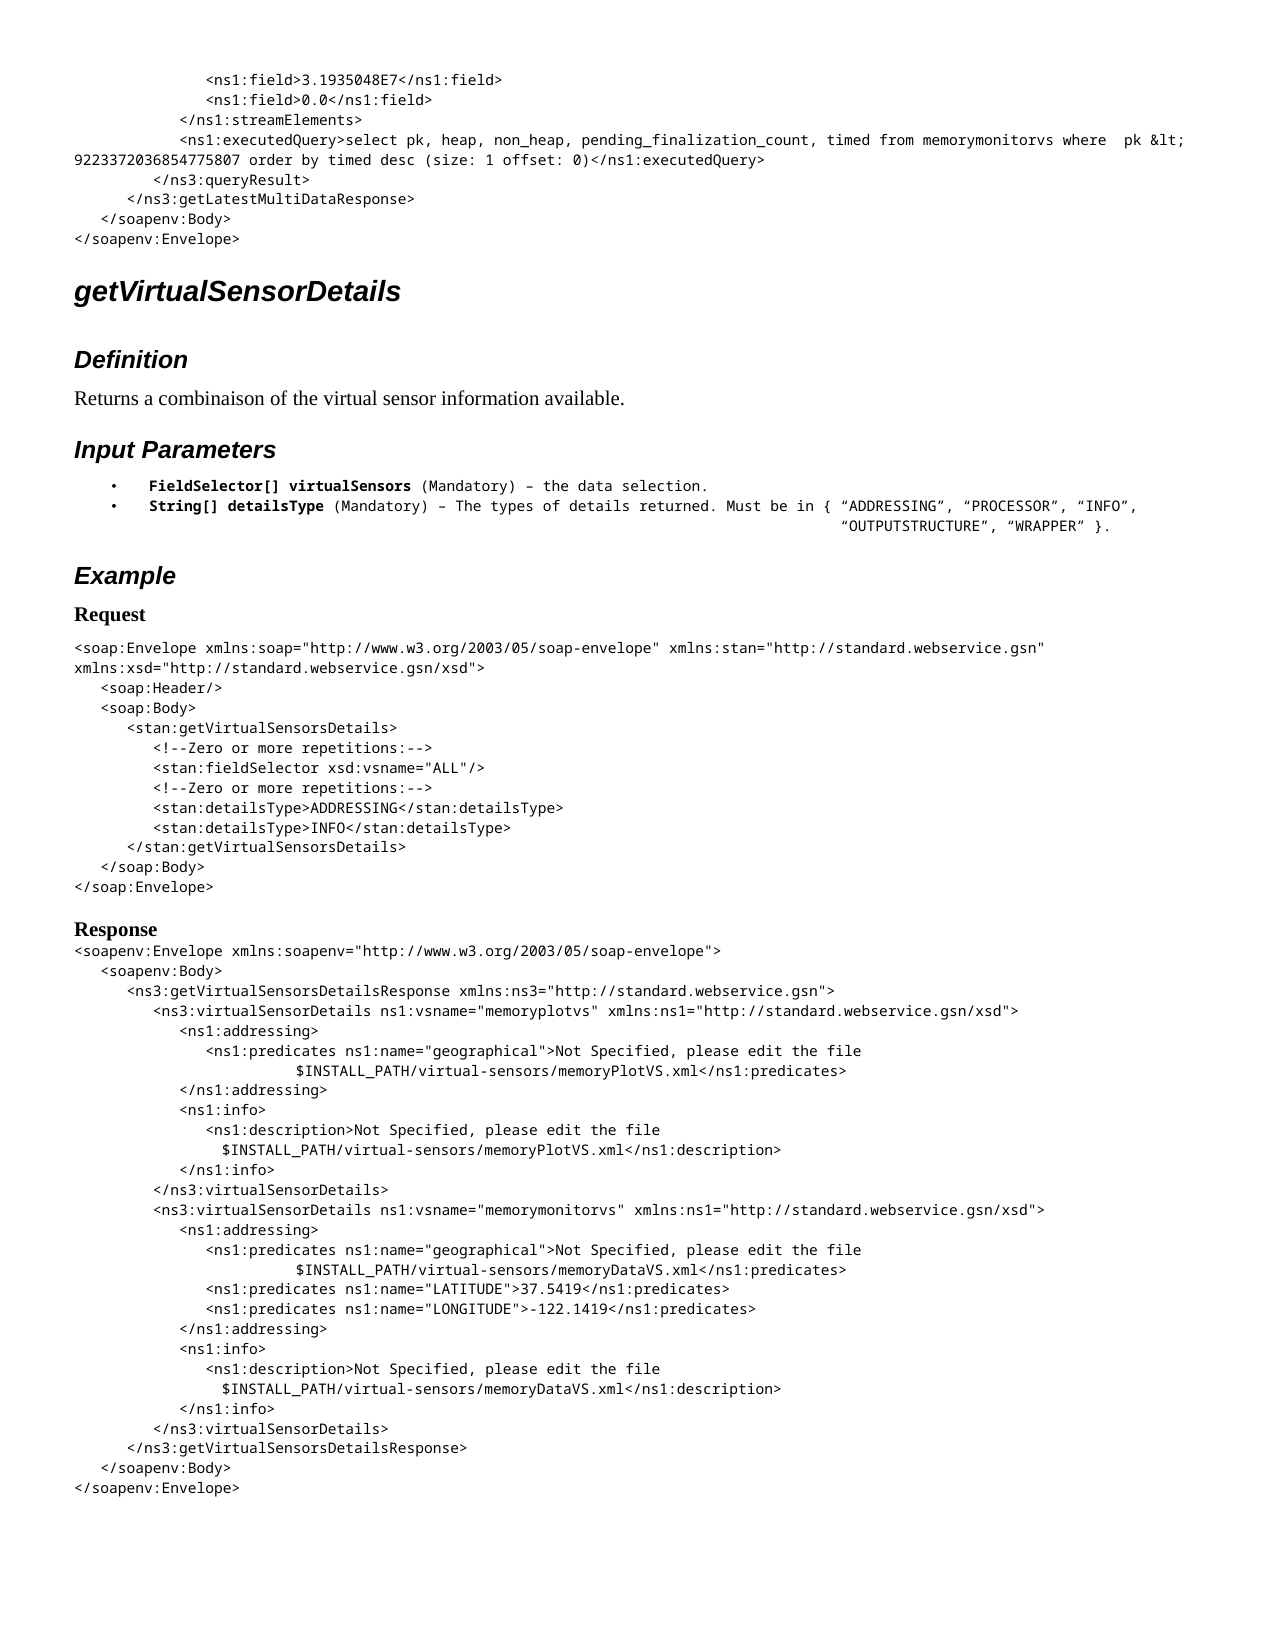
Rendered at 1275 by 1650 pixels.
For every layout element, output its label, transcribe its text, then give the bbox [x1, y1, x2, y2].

text </soapenv:Body> [74, 209, 1207, 229]
text <ns3:getVirtualSensorsDetailsResponse xmlns:ns3="http://standard.webservice.gsn"> [74, 981, 1207, 1001]
subtitle getVirtualSensorDetails [74, 274, 1207, 307]
text <ns1:predicates ns1:name="geographical">Not Specified, please edit the file [74, 1040, 1207, 1060]
text $INSTALL_PATH/virtual-sensors/memoryDataVS.xml</ns1:predicates> [74, 1259, 1207, 1279]
text <ns1:predicates ns1:name="LONGITUDE">-122.1419</ns1:predicates> [74, 1299, 1207, 1319]
text <ns1:executedQuery>select pk, heap, non_heap, pending_finalization_count, timed from memorymonitorvs where pk &lt; 9223372036854775807 order by timed desc (size: 1 offset: 0)</ns1:executedQuery> [74, 129, 1207, 169]
text </ns3:getVirtualSensorsDetailsResponse> [74, 1438, 1207, 1458]
text <ns1:field>0.0</ns1:field> [74, 90, 1207, 109]
text $INSTALL_PATH/virtual-sensors/memoryPlotVS.xml</ns1:description> [74, 1140, 1207, 1160]
subtitle Example [74, 561, 1207, 589]
list FieldSelector[] virtualSensors (Mandatory) – the data selection. [111, 476, 1207, 496]
text </ns3:virtualSensorDetails> [74, 1180, 1207, 1199]
text <ns3:virtualSensorDetails ns1:vsname="memorymonitorvs" xmlns:ns1="http://standard.webservice.gsn/xsd"> [74, 1199, 1207, 1219]
text <ns1:description>Not Specified, please edit the file [74, 1359, 1207, 1379]
text <ns1:predicates ns1:name="LATITUDE">37.5419</ns1:predicates> [74, 1279, 1207, 1299]
text <ns1:info> [74, 1100, 1207, 1120]
text <ns1:field>3.1935048E7</ns1:field> [74, 70, 1207, 90]
text </ns1:streamElements> [74, 109, 1207, 129]
text <soap:Header/> [74, 678, 1207, 698]
text </ns3:getLatestMultiDataResponse> [74, 189, 1207, 209]
text </ns1:addressing> [74, 1319, 1207, 1339]
text </ns3:queryResult> [74, 169, 1207, 189]
text </ns1:addressing> [74, 1080, 1207, 1100]
text Response [74, 917, 1207, 941]
list String[] detailsType (Mandatory) – The types of details returned. Must be in { “ADDRESSING”, “PROCESSOR”, “INFO”, “OUTPUTSTRUCTURE”, “WRAPPER” }. [111, 496, 1207, 536]
text </soapenv:Envelope> [74, 229, 1207, 249]
text </soapenv:Envelope> [74, 1478, 1207, 1498]
text </soap:Envelope> [74, 877, 1207, 897]
text <ns1:addressing> [74, 1219, 1207, 1239]
text Request [74, 602, 1207, 626]
text <soapenv:Body> [74, 961, 1207, 981]
text <soap:Body> [74, 698, 1207, 718]
text </ns1:info> [74, 1398, 1207, 1418]
text <ns1:info> [74, 1339, 1207, 1359]
text </ns3:virtualSensorDetails> [74, 1418, 1207, 1438]
text <!--Zero or more repetitions:--> [74, 778, 1207, 797]
text </stan:getVirtualSensorsDetails> [74, 837, 1207, 857]
subtitle Definition [74, 345, 1207, 373]
text <soap:Envelope xmlns:soap="http://www.w3.org/2003/05/soap-envelope" xmlns:stan="http://standard.webservice.gsn" xmlns:xsd="http://standard.webservice.gsn/xsd"> [74, 638, 1207, 678]
text <stan:getVirtualSensorsDetails> [74, 718, 1207, 738]
text </soap:Body> [74, 857, 1207, 877]
subtitle Input Parameters [74, 435, 1207, 463]
text <stan:detailsType>ADDRESSING</stan:detailsType> [74, 797, 1207, 817]
text Returns a combinaison of the virtual sensor information available. [74, 386, 1207, 410]
text <soapenv:Envelope xmlns:soapenv="http://www.w3.org/2003/05/soap-envelope"> [74, 941, 1207, 961]
text <ns1:addressing> [74, 1021, 1207, 1040]
text </soapenv:Body> [74, 1458, 1207, 1478]
text <stan:detailsType>INFO</stan:detailsType> [74, 817, 1207, 837]
text $INSTALL_PATH/virtual-sensors/memoryDataVS.xml</ns1:description> [74, 1379, 1207, 1398]
text </ns1:info> [74, 1160, 1207, 1180]
text <ns3:virtualSensorDetails ns1:vsname="memoryplotvs" xmlns:ns1="http://standard.webservice.gsn/xsd"> [74, 1001, 1207, 1021]
text <stan:fieldSelector xsd:vsname="ALL"/> [74, 758, 1207, 778]
text <!--Zero or more repetitions:--> [74, 738, 1207, 758]
text <ns1:description>Not Specified, please edit the file [74, 1120, 1207, 1140]
text <ns1:predicates ns1:name="geographical">Not Specified, please edit the file [74, 1239, 1207, 1259]
text $INSTALL_PATH/virtual-sensors/memoryPlotVS.xml</ns1:predicates> [74, 1060, 1207, 1080]
